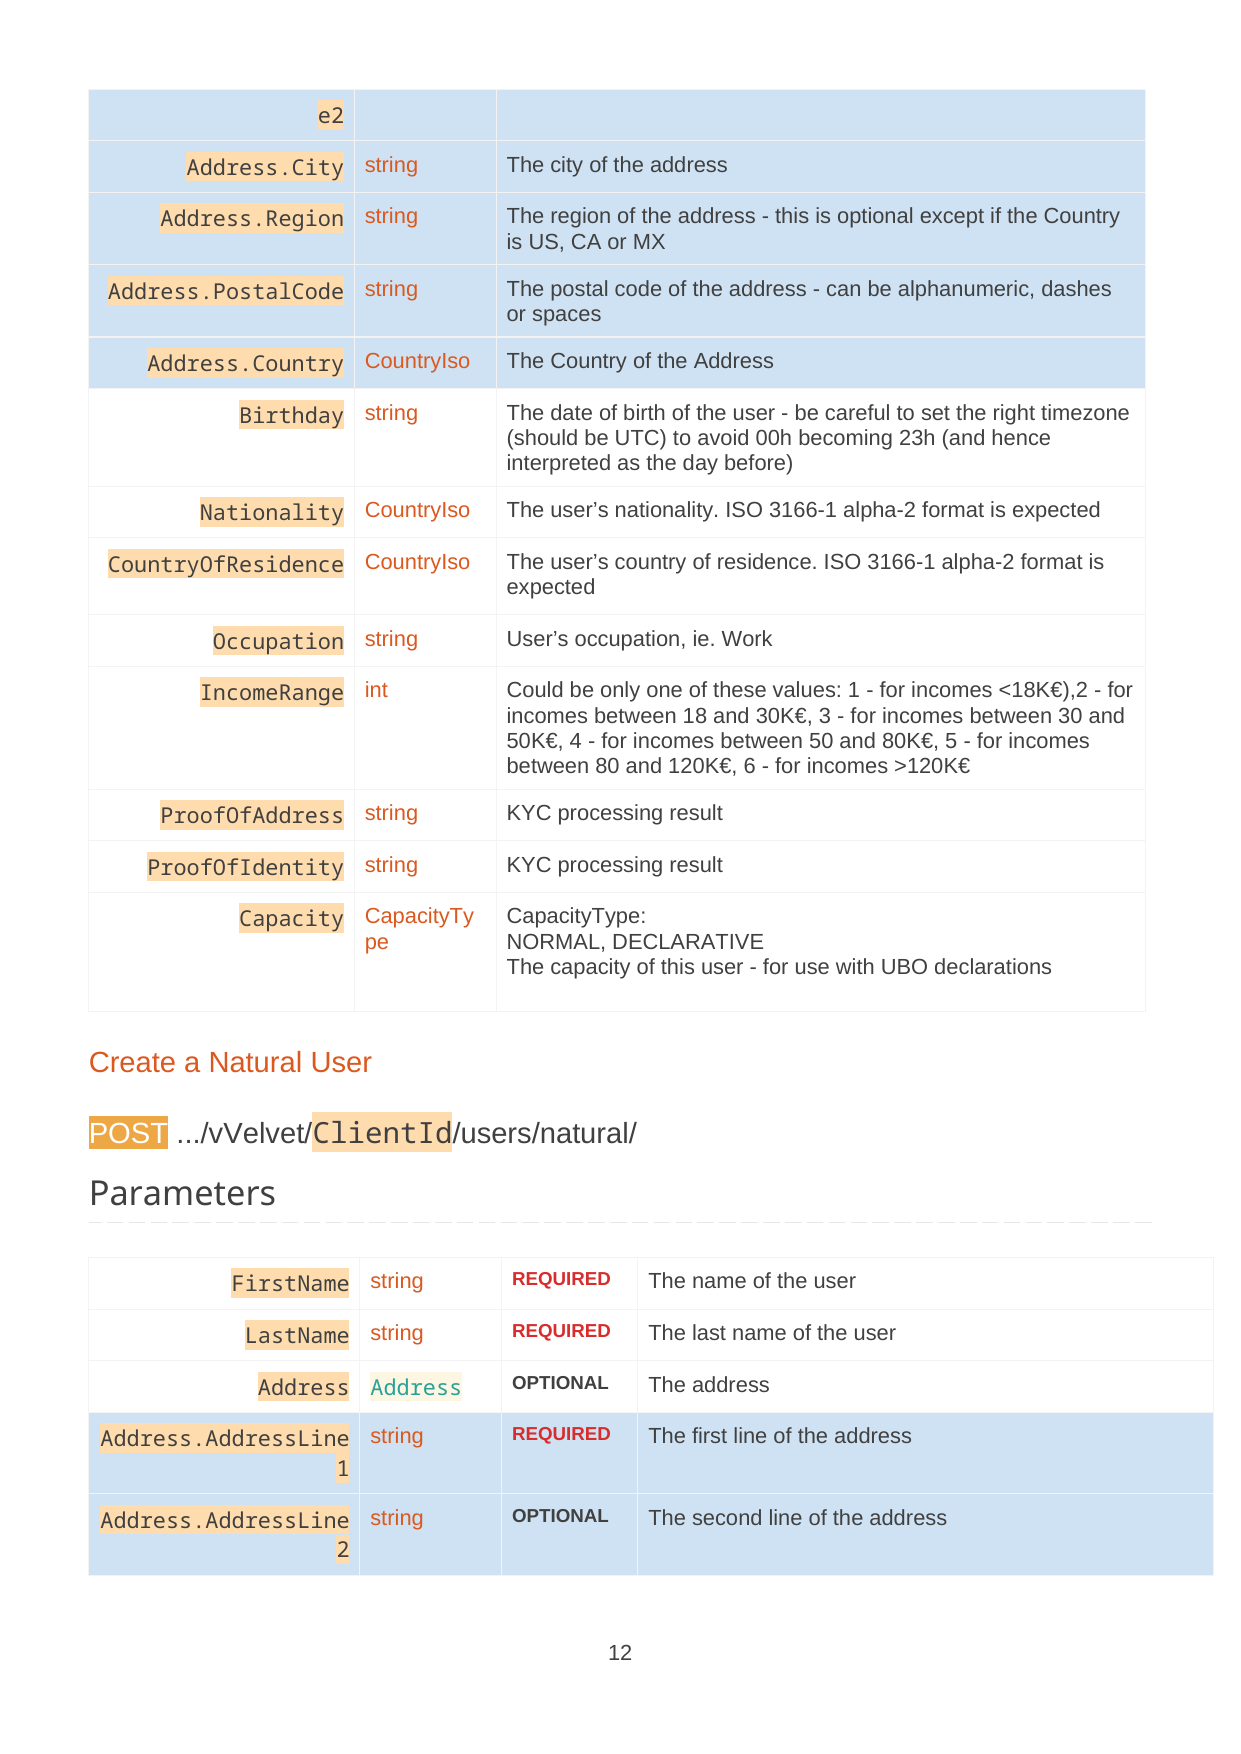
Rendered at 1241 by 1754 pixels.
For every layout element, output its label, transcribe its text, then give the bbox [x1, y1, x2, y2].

table_cell Address.AddressLine1 [89, 1413, 359, 1493]
table_cell Address [89, 1361, 359, 1412]
table_cell string [360, 1494, 501, 1575]
table_cell Could be only one of these values: 1 - for incomes <18K€),2 - for incomes between 18 and 30K€, 3 - for incomes between 30 and 50K€, 4 - for incomes between 50 and 80K€, 5 - for incomes between 80 and 120K€, 6 - for incomes >120K€ [497, 667, 1145, 788]
table_cell [497, 90, 1145, 140]
table_cell string [355, 615, 496, 666]
table_header FirstName [89, 1258, 359, 1308]
table_cell The city of the address [497, 141, 1145, 192]
table_cell e2 [89, 90, 354, 140]
table_cell Nationality [89, 487, 354, 537]
table_cell CountryIso [355, 338, 496, 388]
table_cell Address.AddressLine2 [89, 1494, 359, 1575]
table_cell Birthday [89, 389, 354, 486]
table_cell string [355, 841, 496, 892]
table_cell CountryIso [355, 538, 496, 614]
table_cell The user’s country of residence. ISO 3166-1 alpha-2 format is expected [497, 538, 1145, 614]
table_header string [360, 1258, 501, 1308]
table_cell CapacityType [355, 893, 496, 1011]
table_cell Address.City [89, 141, 354, 192]
table_cell [355, 90, 496, 140]
table_cell The first line of the address [638, 1413, 1213, 1493]
table_cell CapacityType: NORMAL, DECLARATIVE The capacity of this user - for use with UBO declarations [497, 893, 1145, 1011]
table_cell The postal code of the address - can be alphanumeric, dashes or spaces [497, 265, 1145, 336]
table_cell string [355, 141, 496, 192]
table_cell string [360, 1413, 501, 1493]
table_cell LastName [89, 1310, 359, 1360]
table_cell string [355, 265, 496, 336]
table_cell Capacity [89, 893, 354, 1011]
table_cell Address.Country [89, 338, 354, 388]
table_cell OPTIONAL [502, 1361, 637, 1412]
table_cell ProofOfAddress [89, 790, 354, 840]
table_cell The region of the address - this is optional except if the Country is US, CA or MX [497, 193, 1145, 264]
table_cell The user’s nationality. ISO 3166-1 alpha-2 format is expected [497, 487, 1145, 537]
table_cell string [355, 790, 496, 840]
table_cell int [355, 667, 496, 788]
table_cell Occupation [89, 615, 354, 666]
subtitle Parameters [88, 1168, 1152, 1223]
table_cell Address.Region [89, 193, 354, 264]
table_cell string [360, 1310, 501, 1360]
table_cell The date of birth of the user - be careful to set the right timezone (should be UTC) to avoid 00h becoming 23h (and hence interpreted as the day before) [497, 389, 1145, 486]
subtitle POST .../vVelvet/ClientId/users/natural/ [88, 1112, 1152, 1152]
table_cell REQUIRED [502, 1310, 637, 1360]
table_cell Address.PostalCode [89, 265, 354, 336]
table_cell REQUIRED [502, 1413, 637, 1493]
table_cell string [355, 389, 496, 486]
subtitle Create a Natural User [88, 1045, 1152, 1079]
table_cell OPTIONAL [502, 1494, 637, 1575]
table_cell KYC processing result [497, 841, 1145, 892]
table_cell Address [360, 1361, 501, 1412]
table_cell IncomeRange [89, 667, 354, 788]
table_header The name of the user [638, 1258, 1213, 1308]
table_cell CountryOfResidence [89, 538, 354, 614]
table_cell ProofOfIdentity [89, 841, 354, 892]
table_cell KYC processing result [497, 790, 1145, 840]
table_cell The last name of the user [638, 1310, 1213, 1360]
table_cell The Country of the Address [497, 338, 1145, 388]
table_header REQUIRED [502, 1258, 637, 1308]
table_cell The address [638, 1361, 1213, 1412]
table_cell User’s occupation, ie. Work [497, 615, 1145, 666]
table_cell The second line of the address [638, 1494, 1213, 1575]
table_cell string [355, 193, 496, 264]
table_cell CountryIso [355, 487, 496, 537]
